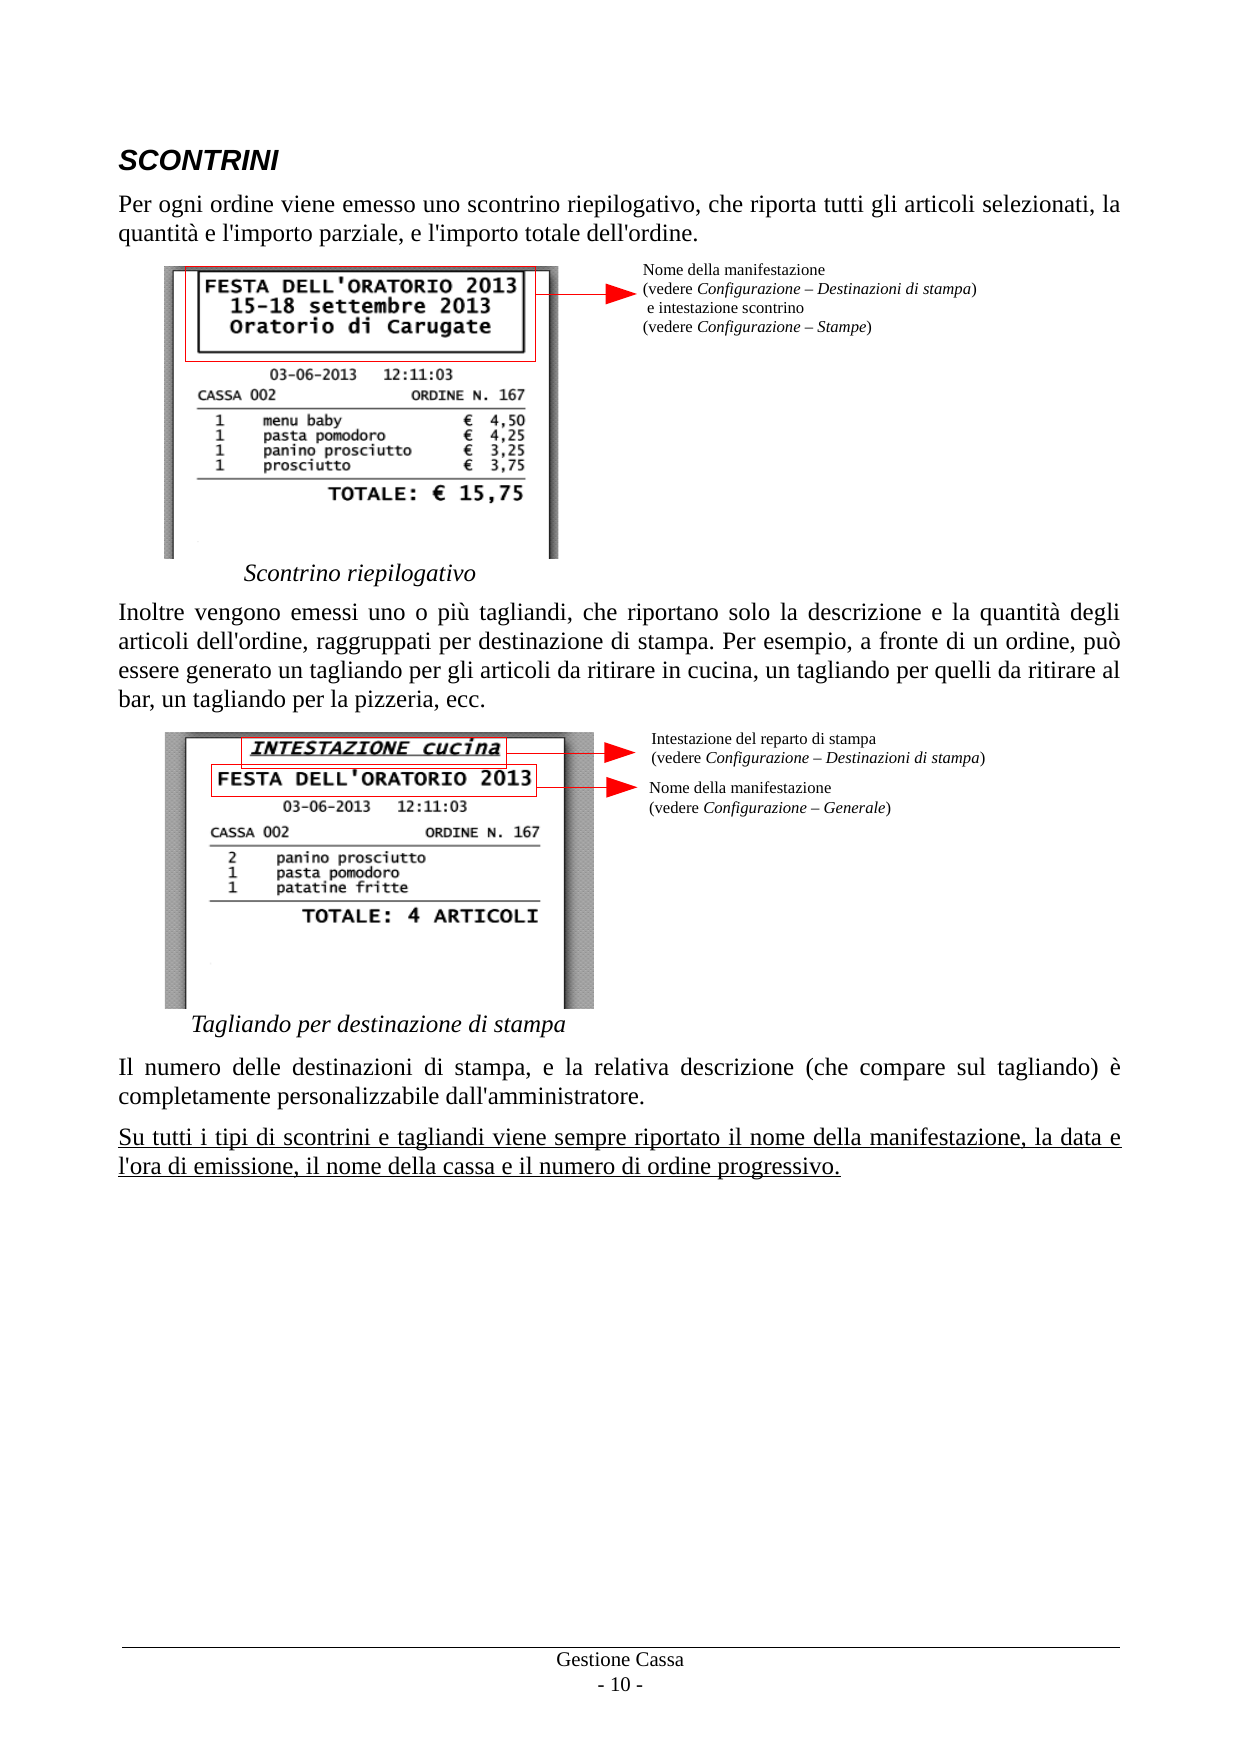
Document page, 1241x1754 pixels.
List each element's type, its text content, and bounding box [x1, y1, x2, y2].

text Scontrino riepilogativo [164, 559, 558, 587]
picture [164, 732, 594, 1009]
picture [186, 267, 535, 361]
text Tagliando per destinazione di stampa [165, 1009, 594, 1038]
text Inoltre vengono emessi uno o più tagliandi, che riportano solo la descrizione e la quantità degli articoli dell'ordine, raggruppati per destinazione di stampa. Per esempio, a fronte di un ordine, può essere generato un tagliando per gli articoli da ritirare in cucina, un tagliando per quelli da ritirare al bar, un tagliando per la pizzeria, ecc. [118, 254, 1122, 712]
text Per ogni ordine viene emesso uno scontrino riepilogativo, che riporta tutti gli articoli selezionati, la quantità e l'importo parziale, e l'importo totale dell'ordine. [118, 189, 1122, 247]
text Il numero delle destinazioni di stampa, e la relativa descrizione (che compare sul tagliando) è completamente personalizzabile dall'amministratore. [118, 725, 1122, 1109]
picture [507, 754, 594, 787]
text Su tutti i tipi di scontrini e tagliandi viene sempre riportato il nome della manifestazione, la data e [118, 1122, 1122, 1147]
picture [164, 266, 559, 559]
text l'ora di emissione, il nome della cassa e il numero di ordine progressivo. [118, 1148, 1122, 1179]
picture [212, 765, 536, 796]
subtitle SCONTRINI [118, 143, 1122, 177]
picture [242, 738, 506, 764]
picture [536, 266, 559, 294]
